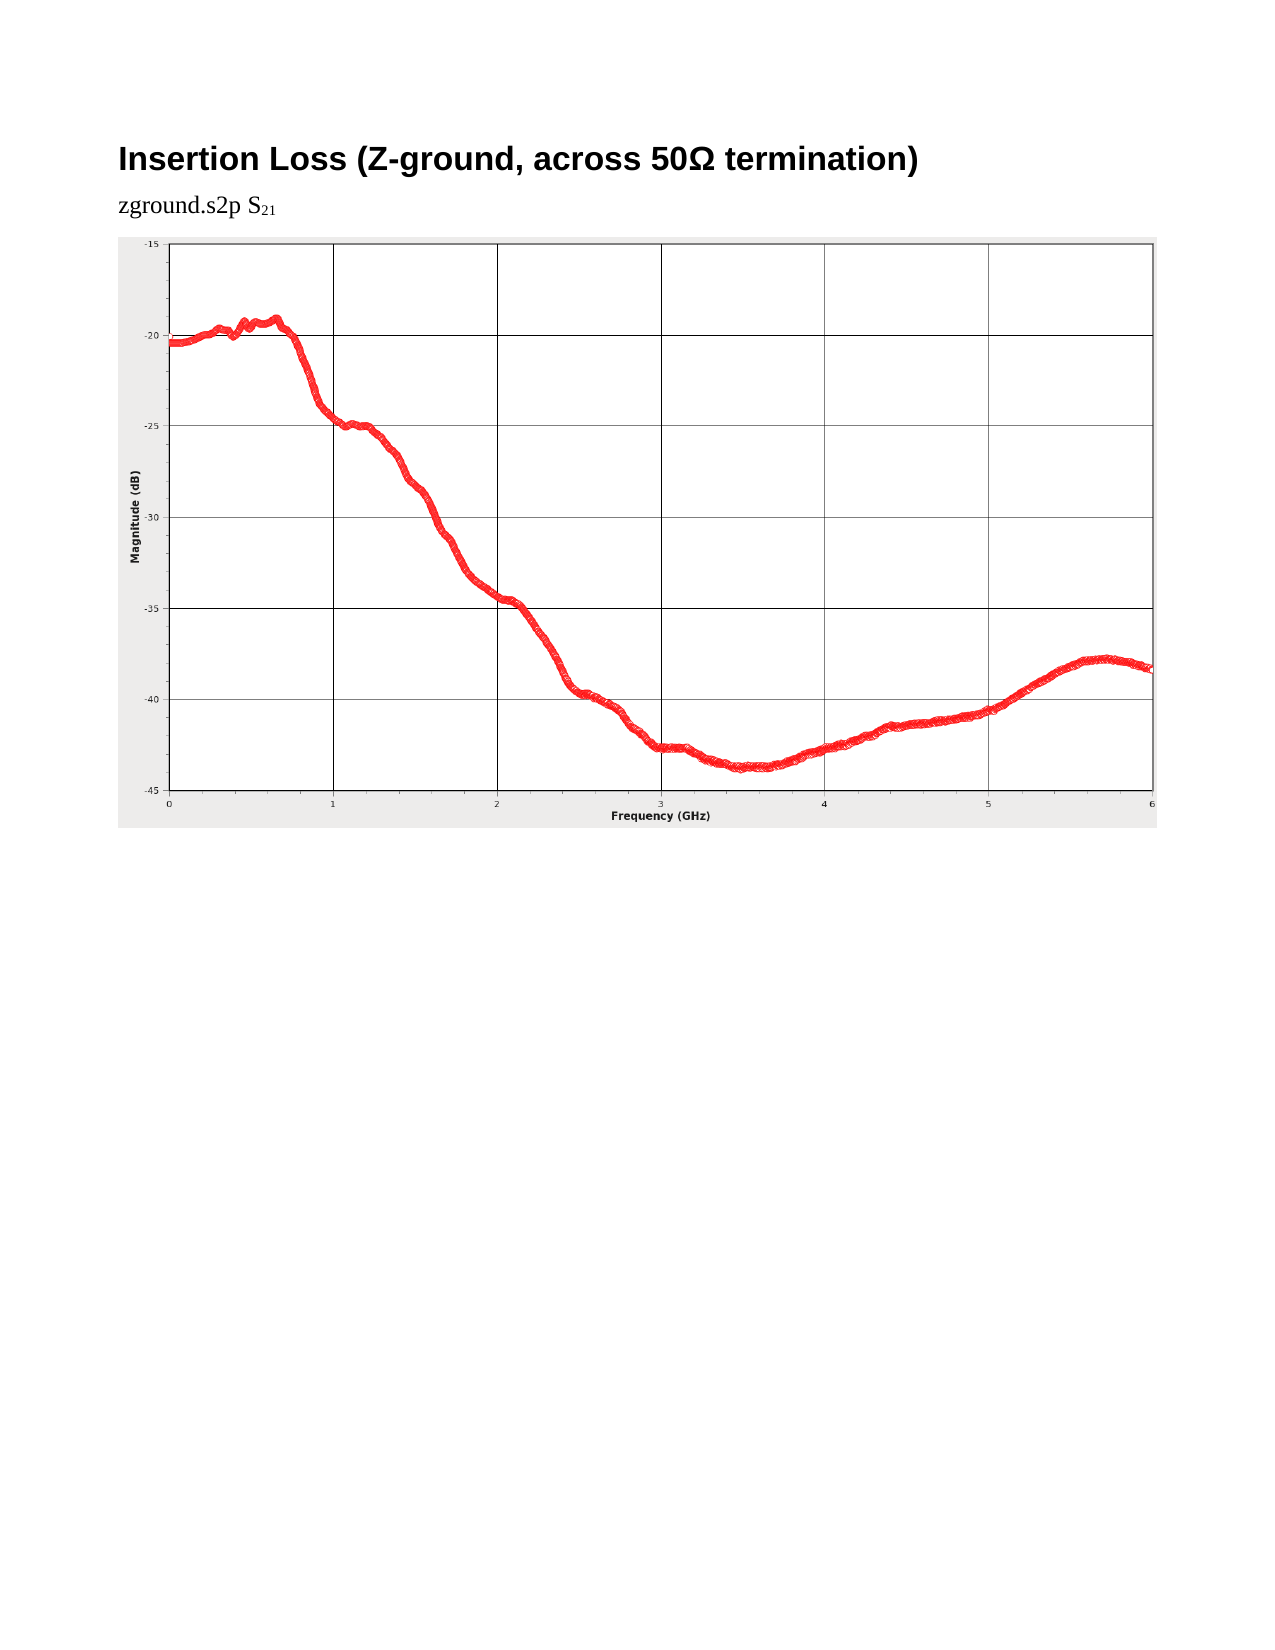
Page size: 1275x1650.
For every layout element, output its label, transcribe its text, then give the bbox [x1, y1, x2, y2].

picture [118, 237, 1157, 828]
text zground.s2p S21 [118, 190, 1157, 219]
subtitle Insertion Loss (Z-ground, across 50Ω termination) [118, 139, 1157, 178]
